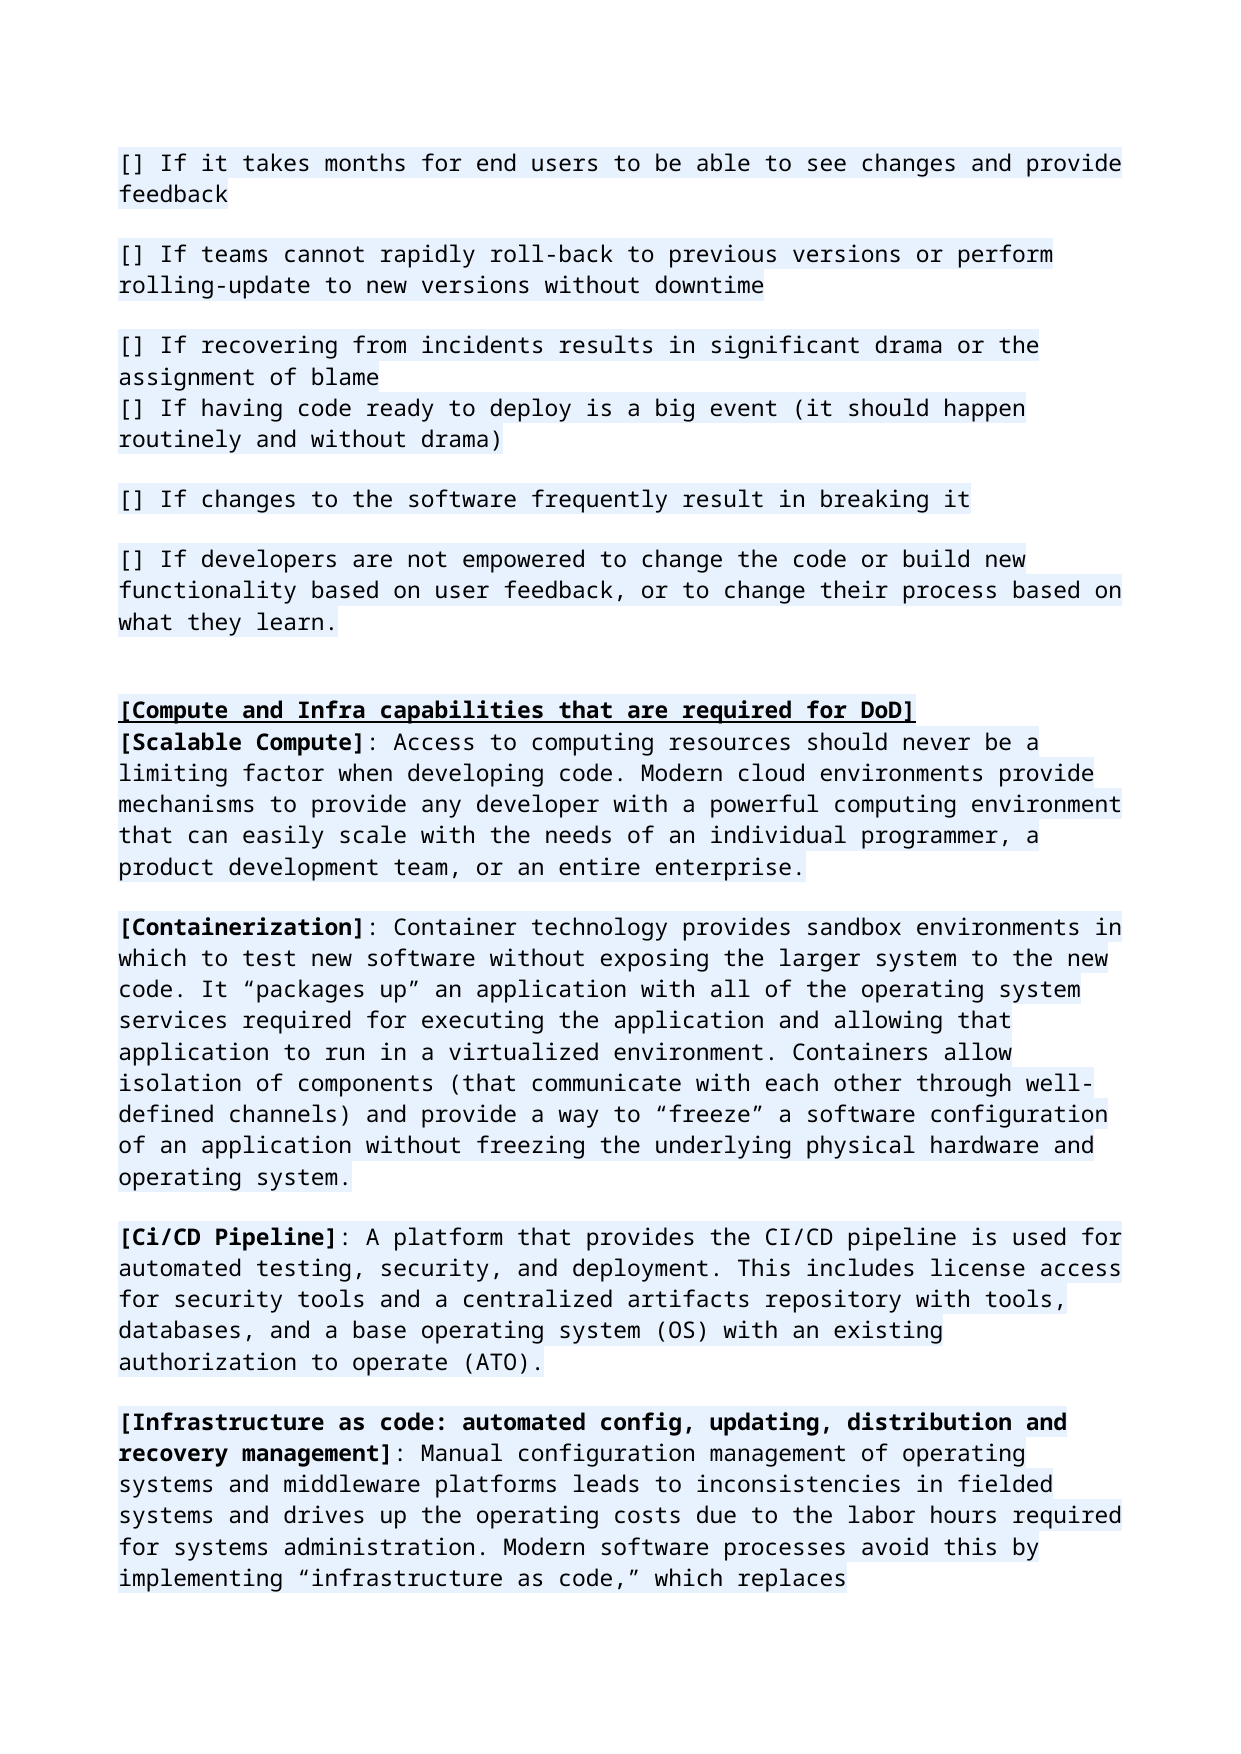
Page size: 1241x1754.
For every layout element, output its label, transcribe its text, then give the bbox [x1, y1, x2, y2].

text [] If developers are not empowered to change the code or build new functionality based on user feedback, or to change their process based on what they learn. [118, 543, 1122, 637]
text [Scalable Compute]: Access to computing resources should never be a limiting factor when developing code. Modern cloud environments provide mechanisms to provide any developer with a powerful computing environment that can easily scale with the needs of an individual programmer, a product development team, or an entire enterprise. [118, 726, 1122, 882]
text [] If recovering from incidents results in significant drama or the assignment of blame [118, 329, 1122, 392]
text [Containerization]: Container technology provides sandbox environments in which to test new software without exposing the larger system to the new code. It “packages up” an application with all of the operating system services required for executing the application and allowing that application to run in a virtualized environment. Containers allow isolation of components (that communicate with each other through well-defined channels) and provide a way to “freeze” a software configuration of an application without freezing the underlying physical hardware and operating system. [118, 911, 1122, 1192]
text [] If having code ready to deploy is a big event (it should happen routinely and without drama) [118, 392, 1122, 454]
text [] If changes to the software frequently result in breaking it [118, 483, 1122, 514]
text [Ci/CD Pipeline]: A platform that provides the CI/CD pipeline is used for automated testing, security, and deployment. This includes license access for security tools and a centralized artifacts repository with tools, databases, and a base operating system (OS) with an existing authorization to operate (ATO). [118, 1221, 1122, 1377]
text [Infrastructure as code: automated config, updating, distribution and recovery management]: Manual configuration management of operating systems and middleware platforms leads to inconsistencies in fielded systems and drives up the operating costs due to the labor hours required for systems administration. Modern software processes avoid this by implementing “infrastructure as code,” which replaces [118, 1406, 1122, 1593]
text [Compute and Infra capabilities that are required for DoD] [118, 694, 1122, 726]
text [] If teams cannot rapidly roll-back to previous versions or perform rolling-update to new versions without downtime [118, 238, 1122, 301]
text [] If it takes months for end users to be able to see changes and provide feedback [118, 147, 1122, 209]
